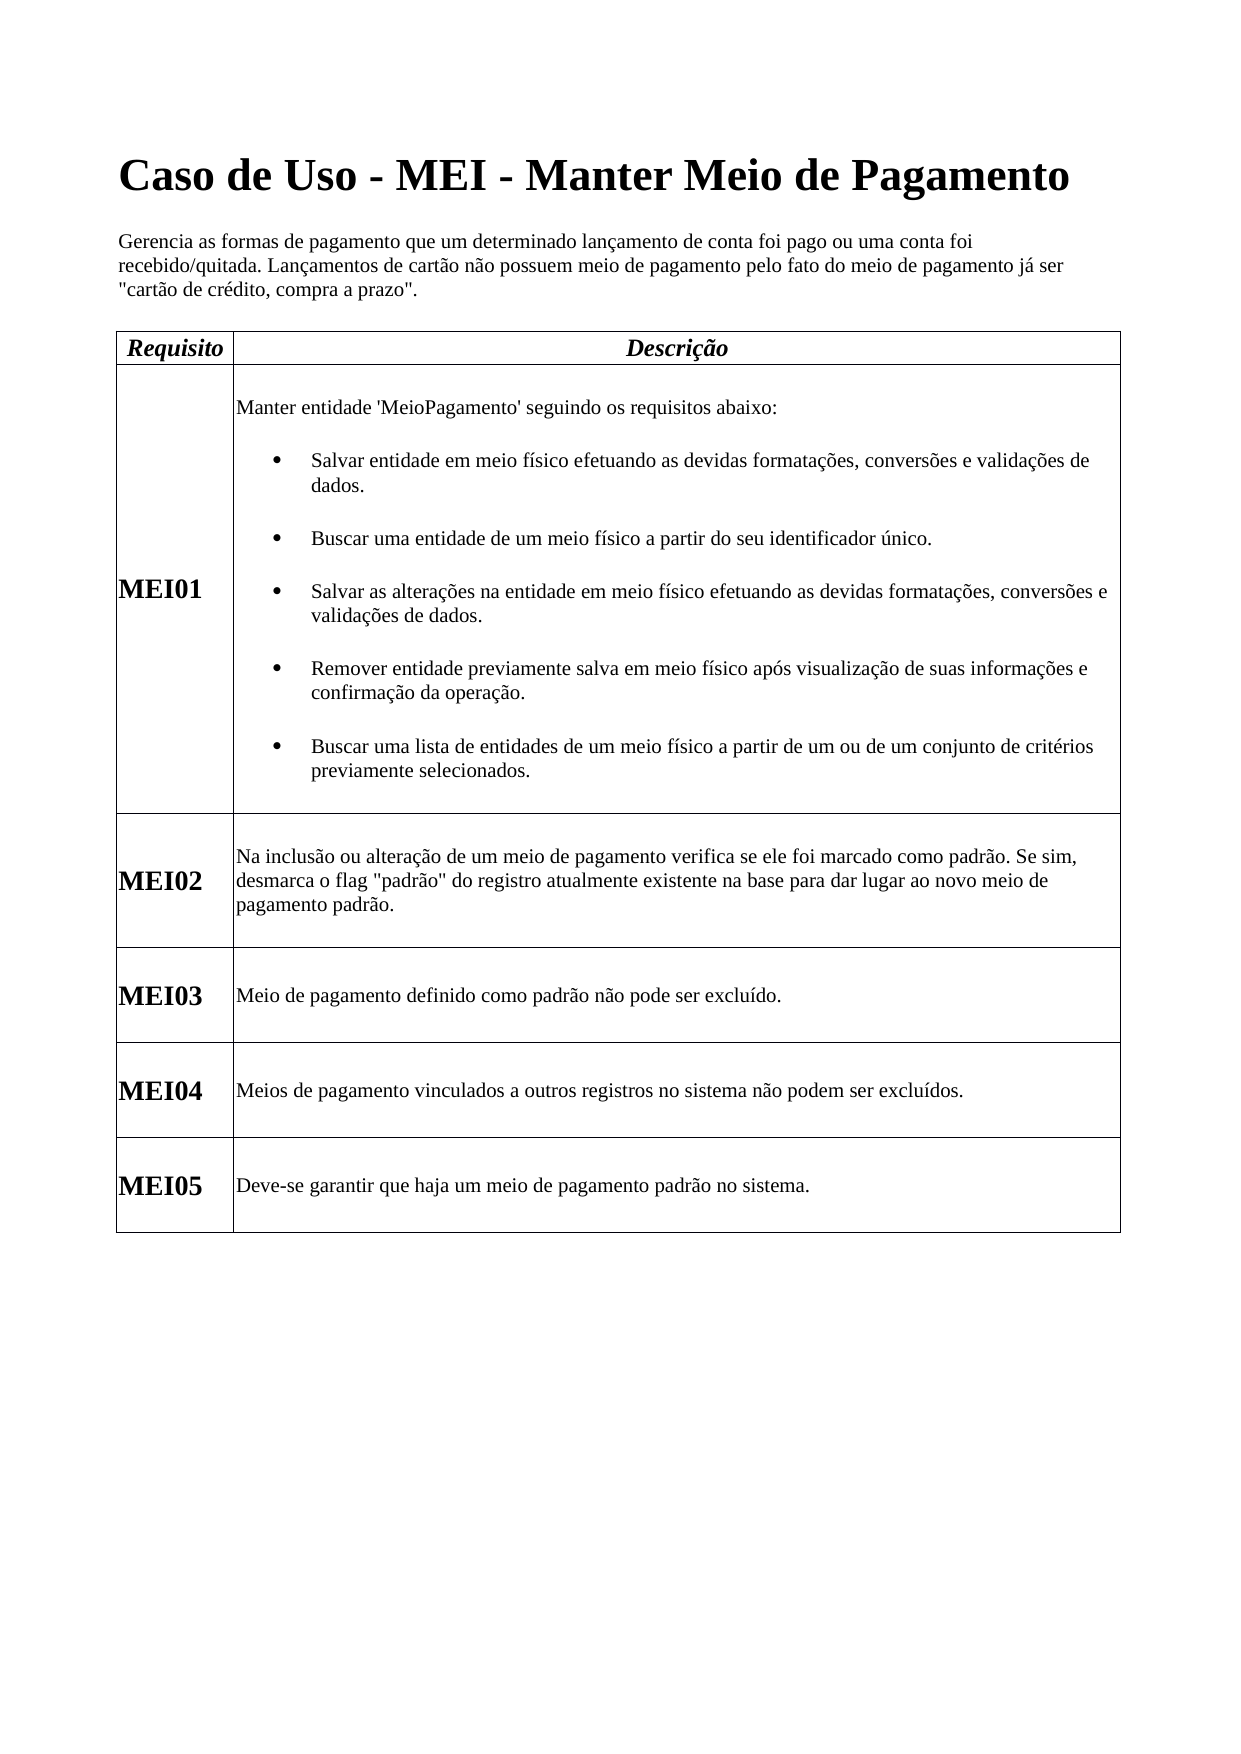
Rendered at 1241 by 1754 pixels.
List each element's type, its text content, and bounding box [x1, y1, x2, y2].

table_header Descrição [234, 332, 1120, 363]
table_cell MEI04 [117, 1043, 233, 1137]
table_cell Meio de pagamento definido como padrão não pode ser excluído. [234, 948, 1120, 1042]
table_cell MEI03 [117, 948, 233, 1042]
text Gerencia as formas de pagamento que um determinado lançamento de conta foi pago ou uma conta foi recebido/quitada. Lançamentos de cartão não possuem meio de pagamento pelo fato do meio de pagamento já ser "cartão de crédito, compra a prazo". [118, 229, 1122, 301]
table_cell Na inclusão ou alteração de um meio de pagamento verifica se ele foi marcado como padrão. Se sim, desmarca o flag "padrão" do registro atualmente existente na base para dar lugar ao novo meio de pagamento padrão. [234, 814, 1120, 947]
subtitle Caso de Uso - MEI - Manter Meio de Pagamento [118, 147, 1122, 200]
table_header Requisito [117, 332, 233, 363]
table_cell Deve-se garantir que haja um meio de pagamento padrão no sistema. [234, 1138, 1120, 1232]
table_cell MEI05 [117, 1138, 233, 1232]
table_cell Meios de pagamento vinculados a outros registros no sistema não podem ser excluídos. [234, 1043, 1120, 1137]
table_cell MEI02 [117, 814, 233, 947]
table_cell Manter entidade 'MeioPagamento' seguindo os requisitos abaixo: Salvar entidade em meio físico efetuando as devidas formatações, conversões e validações de dados. Buscar uma entidade de um meio físico a partir do seu identificador único. Salvar as alterações na entidade em meio físico efetuando as devidas formatações, conversões e validações de dados. Remover entidade previamente salva em meio físico após visualização de suas informações e confirmação da operação. Buscar uma lista de entidades de um meio físico a partir de um ou de um conjunto de critérios previamente selecionados. [234, 365, 1120, 812]
table_cell MEI01 [117, 365, 233, 812]
